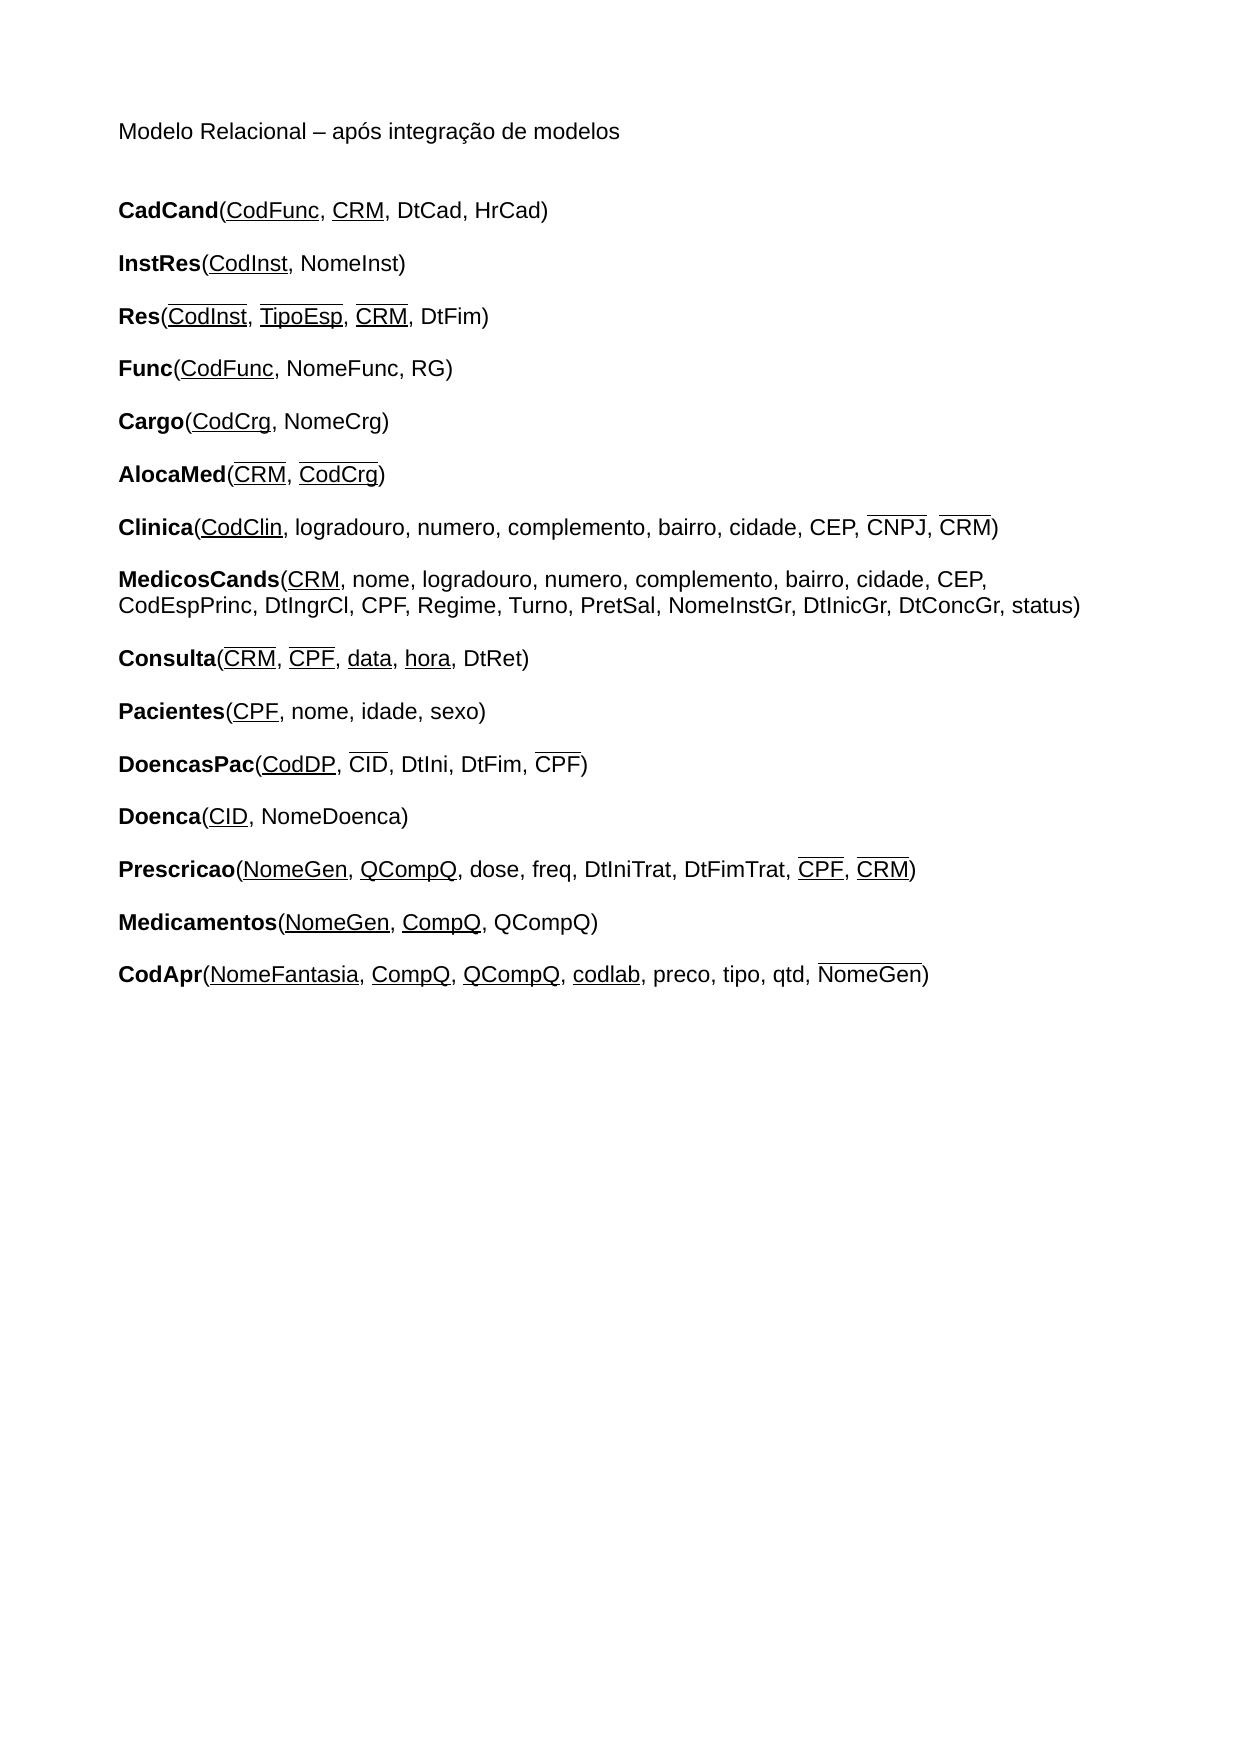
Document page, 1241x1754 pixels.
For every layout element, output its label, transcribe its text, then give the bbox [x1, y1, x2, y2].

text CodApr(NomeFantasia, CompQ, QCompQ, codlab, preco, tipo, qtd, NomeGen) [118, 961, 1122, 988]
text CadCand(CodFunc, CRM, DtCad, HrCad) [118, 197, 1122, 223]
text DoencasPac(CodDP, CID, DtIni, DtFim, CPF) [118, 751, 1122, 777]
text Cargo(CodCrg, NomeCrg) [118, 408, 1122, 434]
text Res(CodInst, TipoEsp, CRM, DtFim) [118, 303, 1122, 329]
text Consulta(CRM, CPF, data, hora, DtRet) [118, 645, 1122, 672]
text Medicamentos(NomeGen, CompQ, QCompQ) [118, 909, 1122, 935]
text Clinica(CodClin, logradouro, numero, complemento, bairro, cidade, CEP, CNPJ, CRM) [118, 513, 1122, 540]
text Modelo Relacional – após integração de modelos [118, 118, 1122, 144]
text Prescricao(NomeGen, QCompQ, dose, freq, DtIniTrat, DtFimTrat, CPF, CRM) [118, 856, 1122, 882]
text MedicosCands(CRM, nome, logradouro, numero, complemento, bairro, cidade, CEP, CodEspPrinc, DtIngrCl, CPF, Regime, Turno, PretSal, NomeInstGr, DtInicGr, DtConcGr, status) [118, 566, 1122, 619]
text Doenca(CID, NomeDoenca) [118, 803, 1122, 830]
text InstRes(CodInst, NomeInst) [118, 250, 1122, 276]
text Func(CodFunc, NomeFunc, RG) [118, 355, 1122, 382]
text AlocaMed(CRM, CodCrg) [118, 461, 1122, 487]
text Pacientes(CPF, nome, idade, sexo) [118, 698, 1122, 724]
